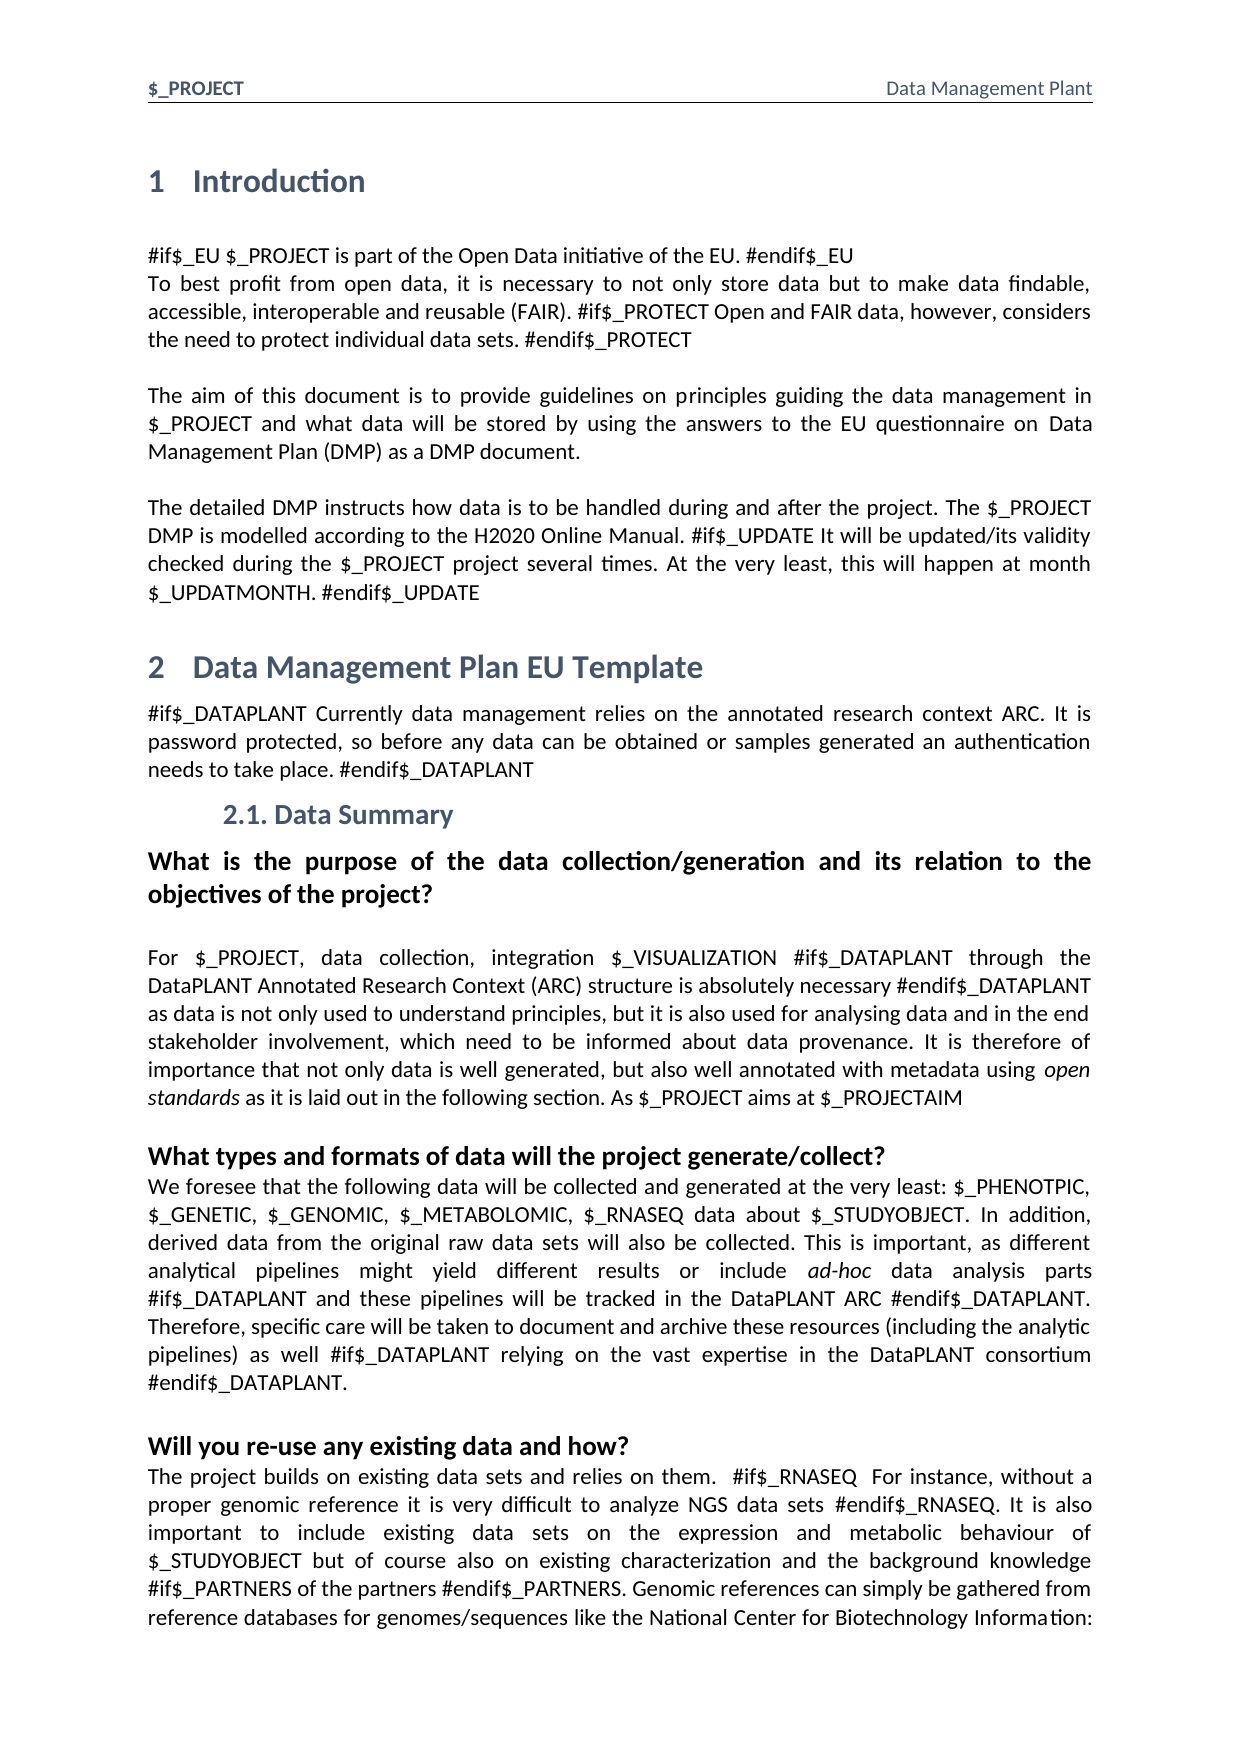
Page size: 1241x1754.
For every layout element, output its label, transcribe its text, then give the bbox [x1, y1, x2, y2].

text To best profit from open data, it is necessary to not only store data but to make data findable, accessible, interoperable and reusable (FAIR). #if$_PROTECT Open and FAIR data, however, considers the need to protect individual data sets. #endif$_PROTECT [148, 269, 1093, 353]
text #if$_DATAPLANT Currently data management relies on the annotated research context ARC. It is password protected, so before any data can be obtained or samples generated an authentication needs to take place. #endif$_DATAPLANT [148, 699, 1093, 783]
subtitle 2.1. Data Summary [148, 796, 1093, 832]
subtitle Introduction [148, 160, 1093, 201]
text For $_PROJECT, data collection, integration $_VISUALIZATION #if$_DATAPLANT through the DataPLANT Annotated Research Context (ARC) structure is absolutely necessary #endif$_DATAPLANT as data is not only used to understand principles, but it is also used for analysing data and in the end stakeholder involvement, which need to be informed about data provenance. It is therefore of importance that not only data is well generated, but also well annotated with metadata using open standards as it is laid out in the following section. As $_PROJECT aims at $_PROJECTAIM [148, 943, 1093, 1111]
text What is the purpose of the data collection/generation and its relation to the objectives of the project? [148, 844, 1093, 910]
subtitle Data Management Plan EU Template [148, 646, 1093, 687]
text What types and formats of data will the project generate/collect? [148, 1139, 1093, 1172]
text The aim of this document is to provide guidelines on principles guiding the data management in $_PROJECT and what data will be stored by using the answers to the EU questionnaire on Data Management Plan (DMP) as a DMP document. [148, 381, 1093, 466]
text We foresee that the following data will be collected and generated at the very least: $_PHENOTPIC, $_GENETIC, $_GENOMIC, $_METABOLOMIC, $_RNASEQ data about $_STUDYOBJECT. In addition, derived data from the original raw data sets will also be collected. This is important, as different analytical pipelines might yield different results or include ad-hoc data analysis parts #if$_DATAPLANT and these pipelines will be tracked in the DataPLANT ARC #endif$_DATAPLANT. Therefore, specific care will be taken to document and archive these resources (including the analytic pipelines) as well #if$_DATAPLANT relying on the vast expertise in the DataPLANT consortium #endif$_DATAPLANT. [148, 1172, 1093, 1396]
text #if$_EU $_PROJECT is part of the Open Data initiative of the EU. #endif$_EU [148, 241, 1093, 269]
text The detailed DMP instructs how data is to be handled during and after the project. The $_PROJECT DMP is modelled according to the H2020 Online Manual. #if$_UPDATE It will be updated/its validity checked during the $_PROJECT project several times. At the very least, this will happen at month $_UPDATMONTH. #endif$_UPDATE [148, 493, 1093, 606]
text The project builds on existing data sets and relies on them. #if$_RNASEQ For instance, without a proper genomic reference it is very difficult to analyze NGS data sets #endif$_RNASEQ. It is also important to include existing data sets on the expression and metabolic behaviour of $_STUDYOBJECT but of course also on existing characterization and the background knowledge #if$_PARTNERS of the partners #endif$_PARTNERS. Genomic references can simply be gathered from reference databases for genomes/sequences like the National Center for Biotechnology Information: [148, 1462, 1093, 1631]
text Will you re-use any existing data and how? [148, 1429, 1093, 1462]
